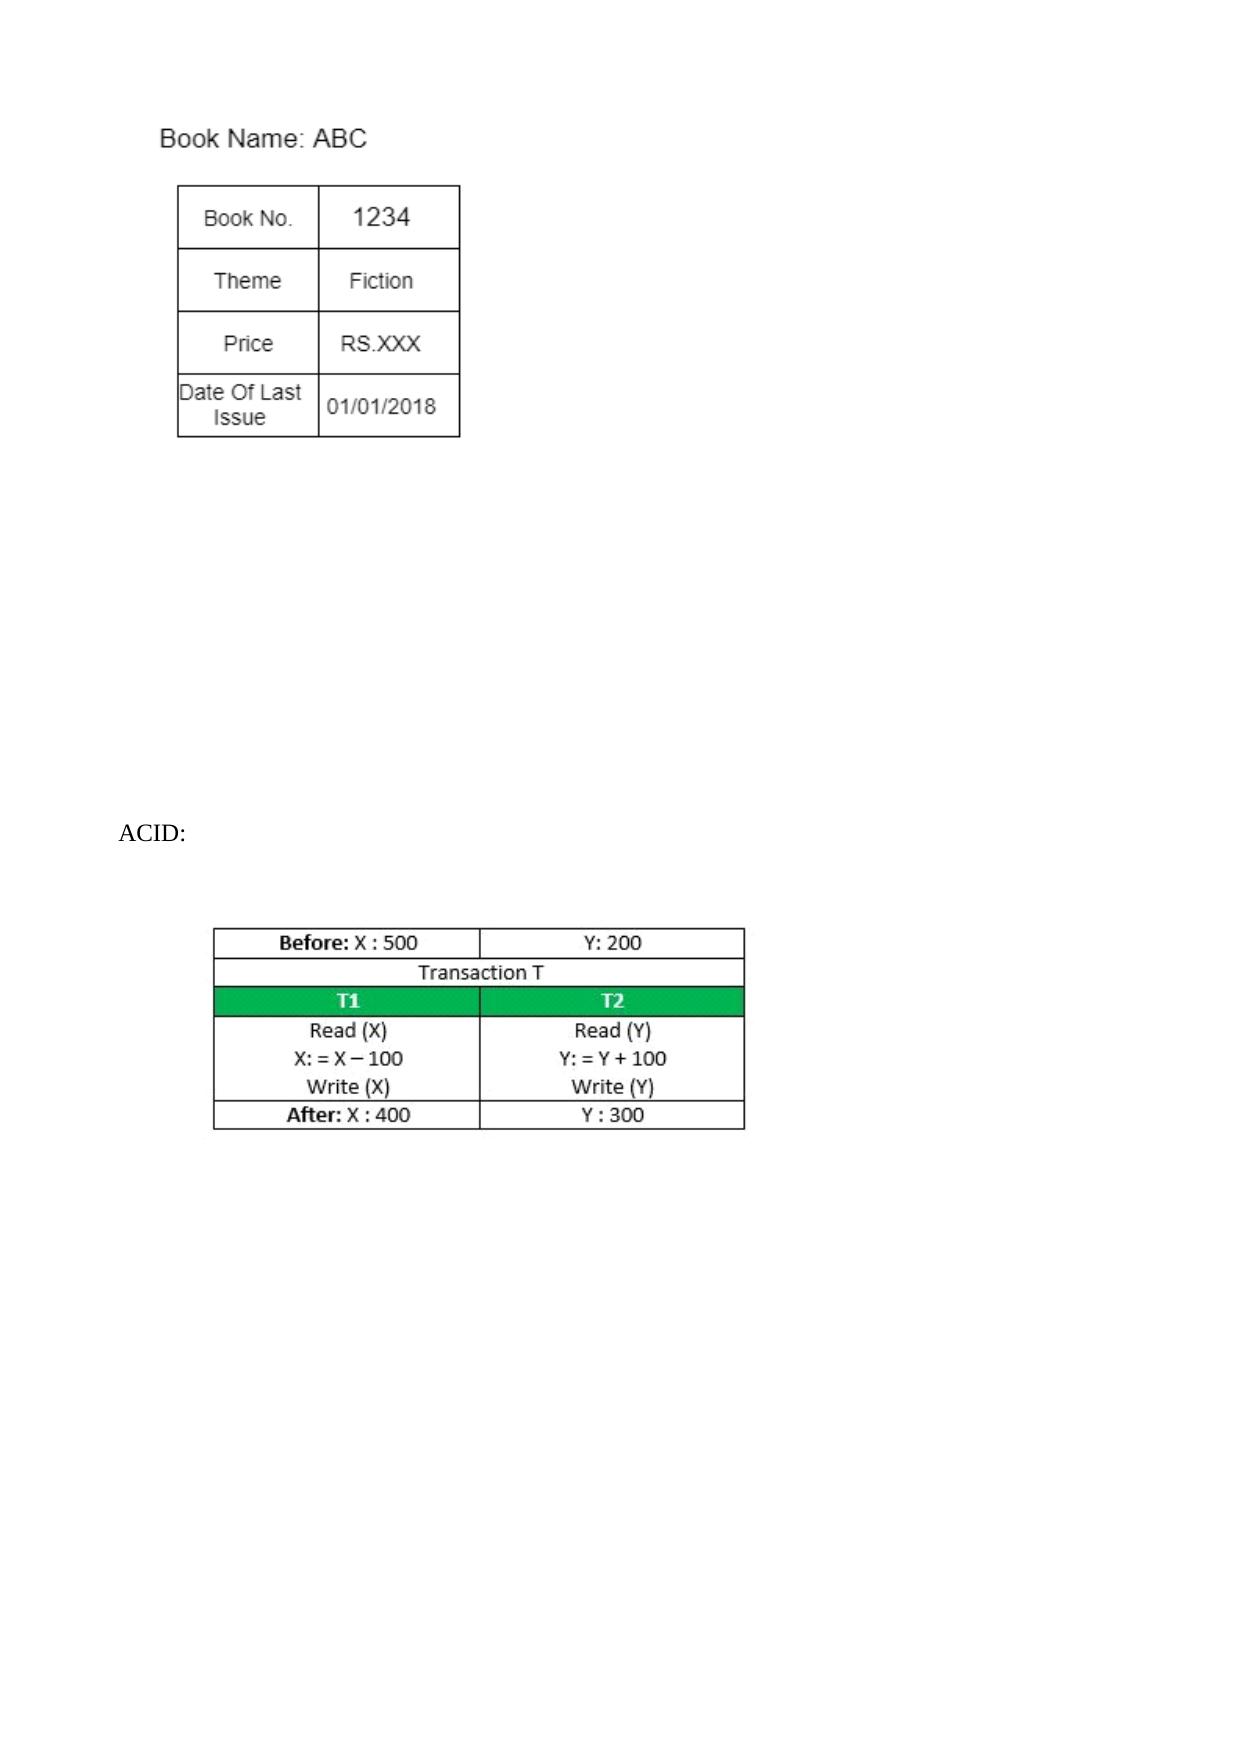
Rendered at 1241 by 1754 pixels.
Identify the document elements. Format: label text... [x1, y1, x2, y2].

text ACID: [118, 818, 1122, 847]
